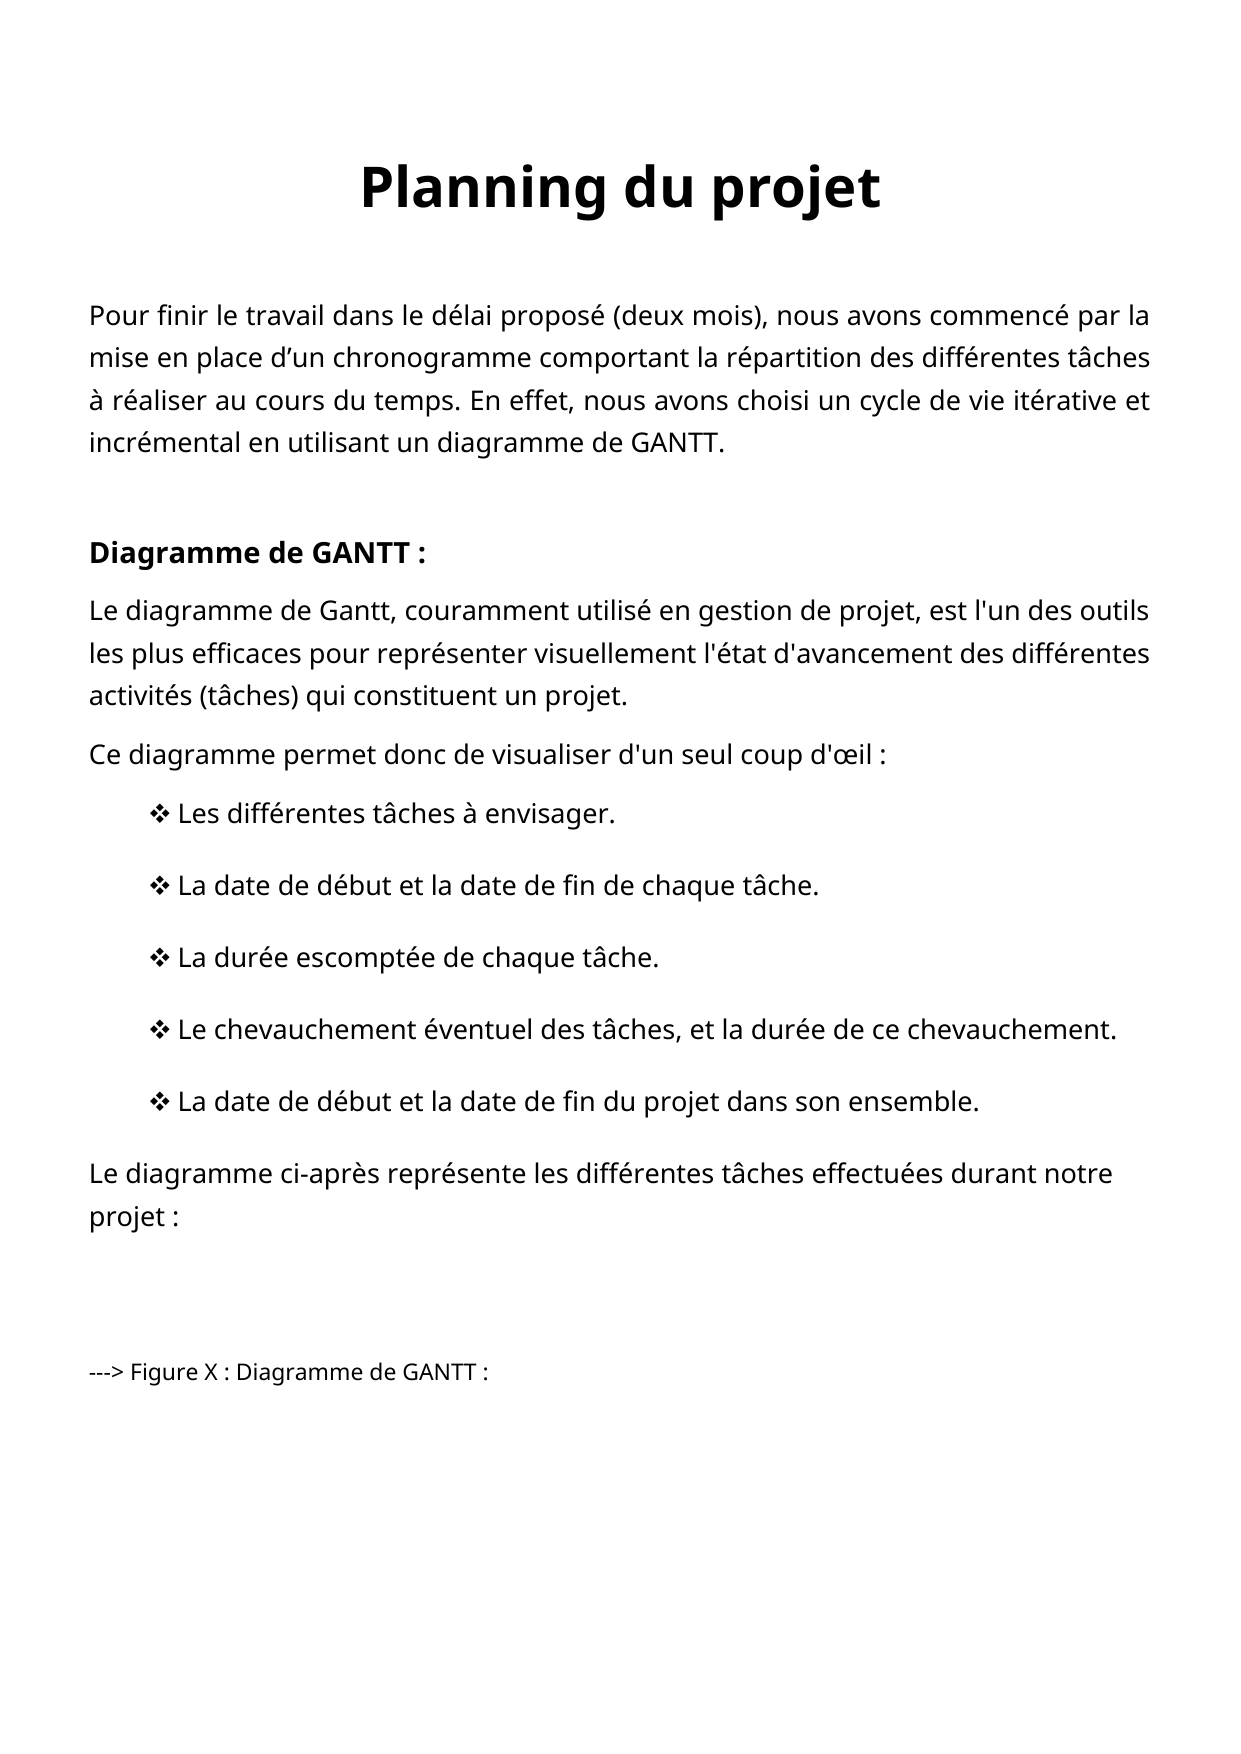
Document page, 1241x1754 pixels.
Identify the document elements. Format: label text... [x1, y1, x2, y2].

text Pour finir le travail dans le délai proposé (deux mois), nous avons commencé par la mise en place d’un chronogramme comportant la répartition des différentes tâches à réaliser au cours du temps. En effet, nous avons choisi un cycle de vie itérative et incrémental en utilisant un diagramme de GANTT. [89, 296, 1152, 460]
text Le diagramme de Gantt, couramment utilisé en gestion de projet, est l'un des outils les plus efficaces pour représenter visuellement l'état d'avancement des différentes activités (tâches) qui constituent un projet. [89, 592, 1152, 713]
text ---> Figure X : Diagramme de GANTT : [89, 1356, 1152, 1387]
list Le chevauchement éventuel des tâches, et la durée de ce chevauchement. [148, 1011, 1152, 1047]
text Le diagramme ci-après représente les différentes tâches effectuées durant notre projet : [89, 1154, 1152, 1234]
list La durée escomptée de chaque tâche. [148, 939, 1152, 976]
list La date de début et la date de fin du projet dans son ensemble. [148, 1083, 1152, 1119]
text Ce diagramme permet donc de visualiser d'un seul coup d'œil : [89, 736, 1152, 772]
list Les différentes tâches à envisager. [148, 795, 1152, 832]
list La date de début et la date de fin de chaque tâche. [148, 867, 1152, 903]
text Diagramme de GANTT : [89, 533, 1152, 572]
text Planning du projet [89, 148, 1152, 224]
